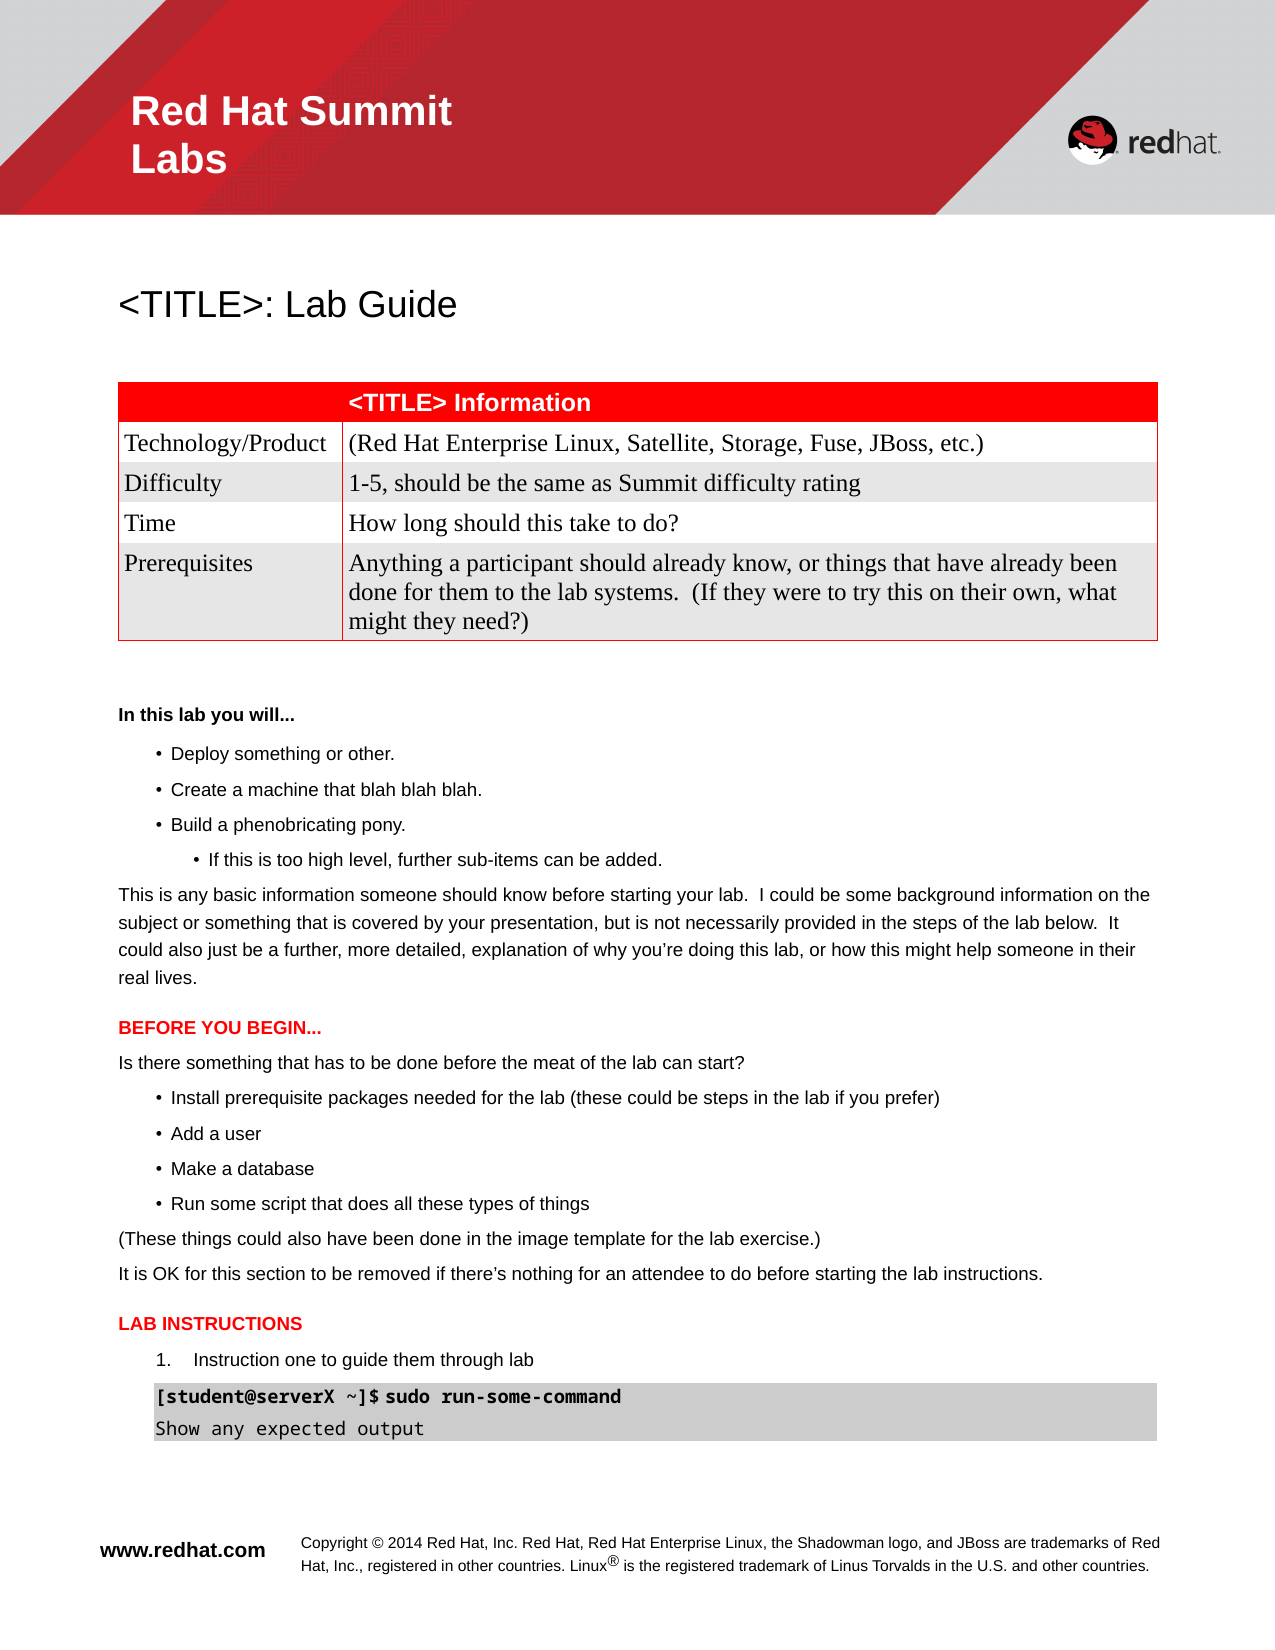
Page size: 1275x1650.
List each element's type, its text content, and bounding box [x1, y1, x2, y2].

table_header <TITLE> Information [343, 383, 1157, 422]
list Run some script that does all these types of things [156, 1193, 1157, 1214]
text Copyright © 2014 Red Hat, Inc. Red Hat, Red Hat Enterprise Linux, the Shadowman logo, and JBoss are trademarks of Red Hat, Inc., registered in other countries. Linux® is the registered trademark of Linus Torvalds in the U.S. and other countries. [301, 1534, 1184, 1575]
table_cell 1-5, should be the same as Summit difficulty rating [343, 462, 1157, 502]
list If this is too high level, further sub-items can be added. [193, 849, 1157, 871]
text Before you begin... [118, 1017, 1157, 1038]
text In this lab you will... [118, 704, 1157, 725]
text It is OK for this section to be removed if there’s nothing for an attendee to do before starting the lab instructions. [118, 1263, 1157, 1285]
list Add a user [156, 1122, 1157, 1144]
list Create a machine that blah blah blah. [156, 778, 1157, 800]
text This is any basic information someone should know before starting your lab. I could be some background information on the subject or something that is covered by your presentation, but is not necessarily provided in the steps of the lab below. It could also just be a further, more detailed, explanation of why you’re doing this lab, or how this might help someone in their real lives. [118, 884, 1157, 988]
text Is there something that has to be done before the meat of the lab can start? [118, 1052, 1157, 1074]
list Install prerequisite packages needed for the lab (these could be steps in the lab if you prefer) [156, 1087, 1157, 1109]
picture [0, 0, 1275, 215]
table_cell Time [119, 503, 342, 543]
list [student@serverX ~]$ sudo run-some-command Show any expected output [154, 1383, 1157, 1441]
list Deploy something or other. [156, 743, 1157, 765]
table_cell Anything a participant should already know, or things that have already been done for them to the lab systems. (If they were to try this on their own, what might they need?) [343, 543, 1157, 640]
list Instruction one to guide them through lab [156, 1348, 1157, 1370]
table_header [119, 383, 342, 422]
title <TITLE>: Lab Guide [118, 215, 1157, 325]
table_cell (Red Hat Enterprise Linux, Satellite, Storage, Fuse, JBoss, etc.) [343, 422, 1157, 462]
table_cell Technology/Product [119, 422, 342, 462]
text Lab Instructions [118, 1313, 1157, 1335]
text www.redhat.com [100, 1537, 276, 1561]
text (These things could also have been done in the image template for the lab exercise.) [118, 1228, 1157, 1249]
table_cell Prerequisites [119, 543, 342, 640]
table_cell How long should this take to do? [343, 503, 1157, 543]
list Build a phenobricating pony. [156, 814, 1157, 835]
list Make a database [156, 1158, 1157, 1179]
table_cell Difficulty [119, 462, 342, 502]
